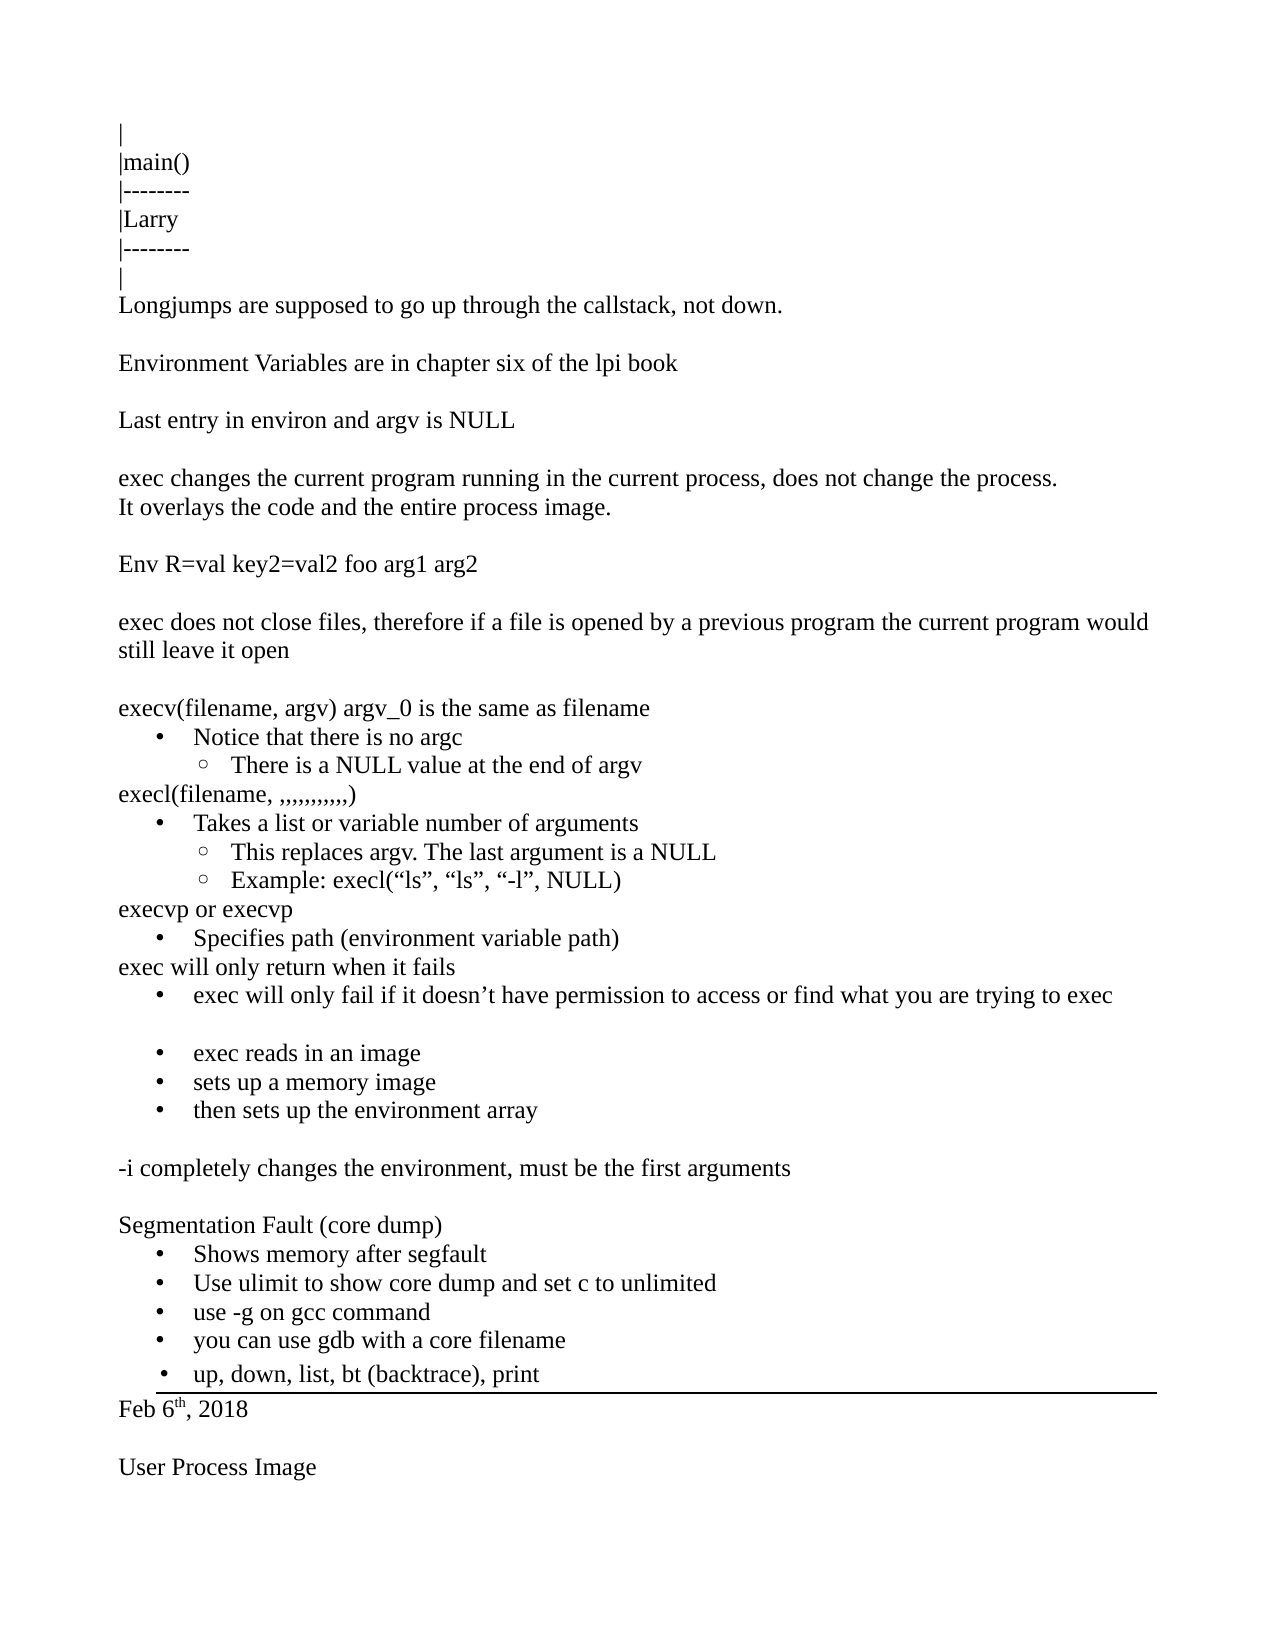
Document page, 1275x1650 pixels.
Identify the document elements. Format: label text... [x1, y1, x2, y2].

list Use ulimit to show core dump and set c to unlimited [156, 1268, 1157, 1297]
text exec will only return when it fails [118, 952, 1157, 981]
list use -g on gcc command [156, 1297, 1157, 1326]
text |-------- [118, 233, 1157, 262]
list Takes a list or variable number of arguments [156, 808, 1157, 837]
text -i completely changes the environment, must be the first arguments [118, 1153, 1157, 1182]
list Shows memory after segfault [156, 1239, 1157, 1268]
text | [118, 262, 1157, 291]
text Environment Variables are in chapter six of the lpi book [118, 348, 1157, 377]
list Example: execl(“ls”, “ls”, “-l”, NULL) [193, 866, 1157, 894]
text Longjumps are supposed to go up through the callstack, not down. [118, 291, 1157, 319]
text Env R=val key2=val2 foo arg1 arg2 [118, 549, 1157, 578]
text |Larry [118, 204, 1157, 233]
text Last entry in environ and argv is NULL [118, 406, 1157, 434]
text Feb 6th, 2018 [118, 1394, 1157, 1423]
list This replaces argv. The last argument is a NULL [193, 837, 1157, 866]
list exec reads in an image [156, 1038, 1157, 1067]
text execv(filename, argv) argv_0 is the same as filename [118, 693, 1157, 722]
text | [118, 118, 1157, 147]
list up, down, list, bt (backtrace), print [156, 1354, 1157, 1392]
text exec changes the current program running in the current process, does not change the process. [118, 463, 1157, 492]
list you can use gdb with a core filename [156, 1326, 1157, 1354]
list Notice that there is no argc [156, 722, 1157, 751]
text |-------- [118, 176, 1157, 204]
list sets up a memory image [156, 1067, 1157, 1096]
text Segmentation Fault (core dump) [118, 1211, 1157, 1239]
text exec does not close files, therefore if a file is opened by a previous program the current program would still leave it open [118, 607, 1157, 664]
list Specifies path (environment variable path) [156, 923, 1157, 952]
list then sets up the environment array [156, 1096, 1157, 1124]
text execvp or execvp [118, 894, 1157, 923]
list There is a NULL value at the end of argv [193, 751, 1157, 779]
text User Process Image [118, 1452, 1157, 1480]
text execl(filename, ,,,,,,,,,,,) [118, 779, 1157, 808]
text It overlays the code and the entire process image. [118, 492, 1157, 521]
text |main() [118, 147, 1157, 176]
list exec will only fail if it doesn’t have permission to access or find what you are trying to exec [156, 981, 1157, 1009]
